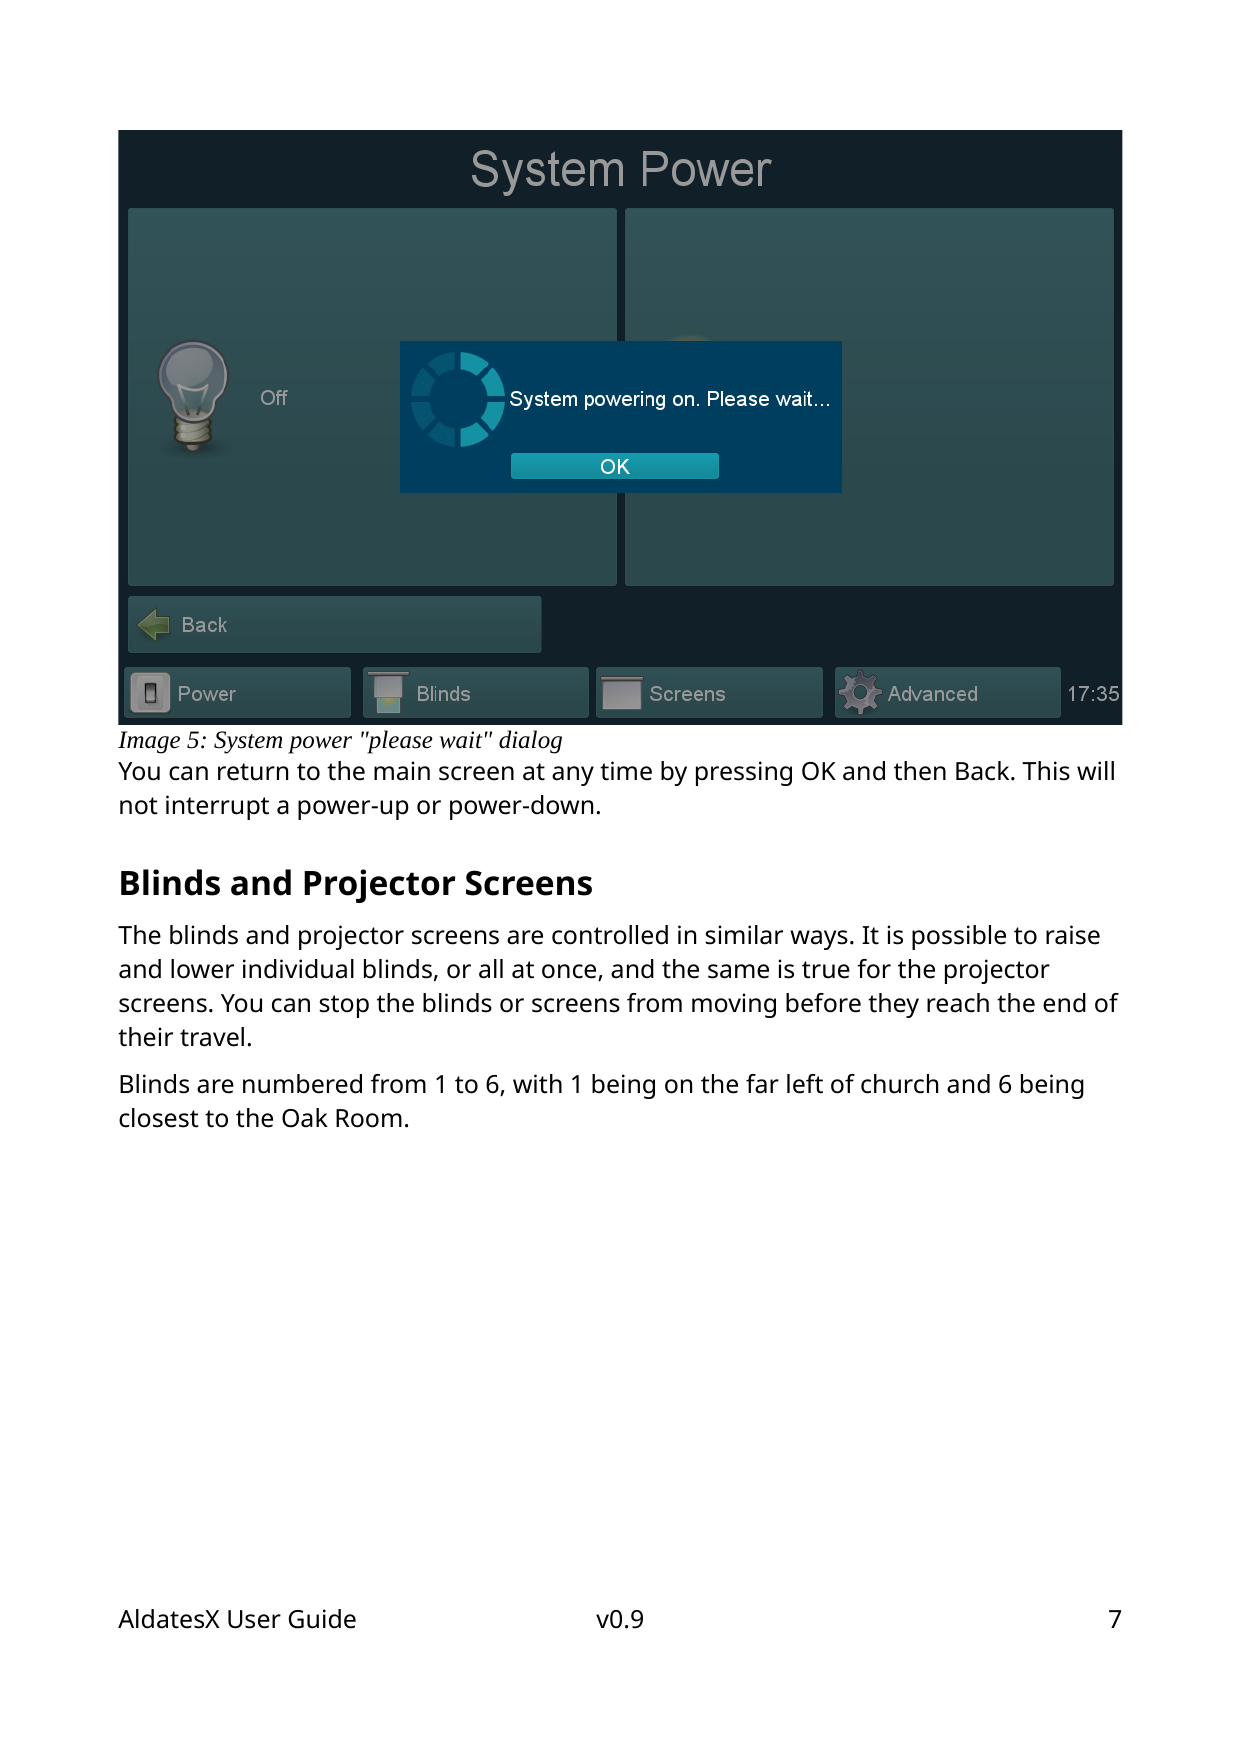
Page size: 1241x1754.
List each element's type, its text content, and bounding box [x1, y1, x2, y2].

text You can return to the main screen at any time by pressing OK and then Back. This will not interrupt a power-up or power-down. [118, 754, 1122, 822]
text [118, 118, 1122, 130]
text Blinds are numbered from 1 to 6, with 1 being on the far left of church and 6 being closest to the Oak Room. [118, 1066, 1122, 1134]
text Image 5: System power "please wait" dialog [118, 725, 1122, 754]
picture [118, 130, 1123, 725]
text The blinds and projector screens are controlled in similar ways. It is possible to raise and lower individual blinds, or all at once, and the same is true for the projector screens. You can stop the blinds or screens from moving before they reach the end of their travel. [118, 918, 1122, 1054]
subtitle Blinds and Projector Screens [118, 859, 1122, 905]
